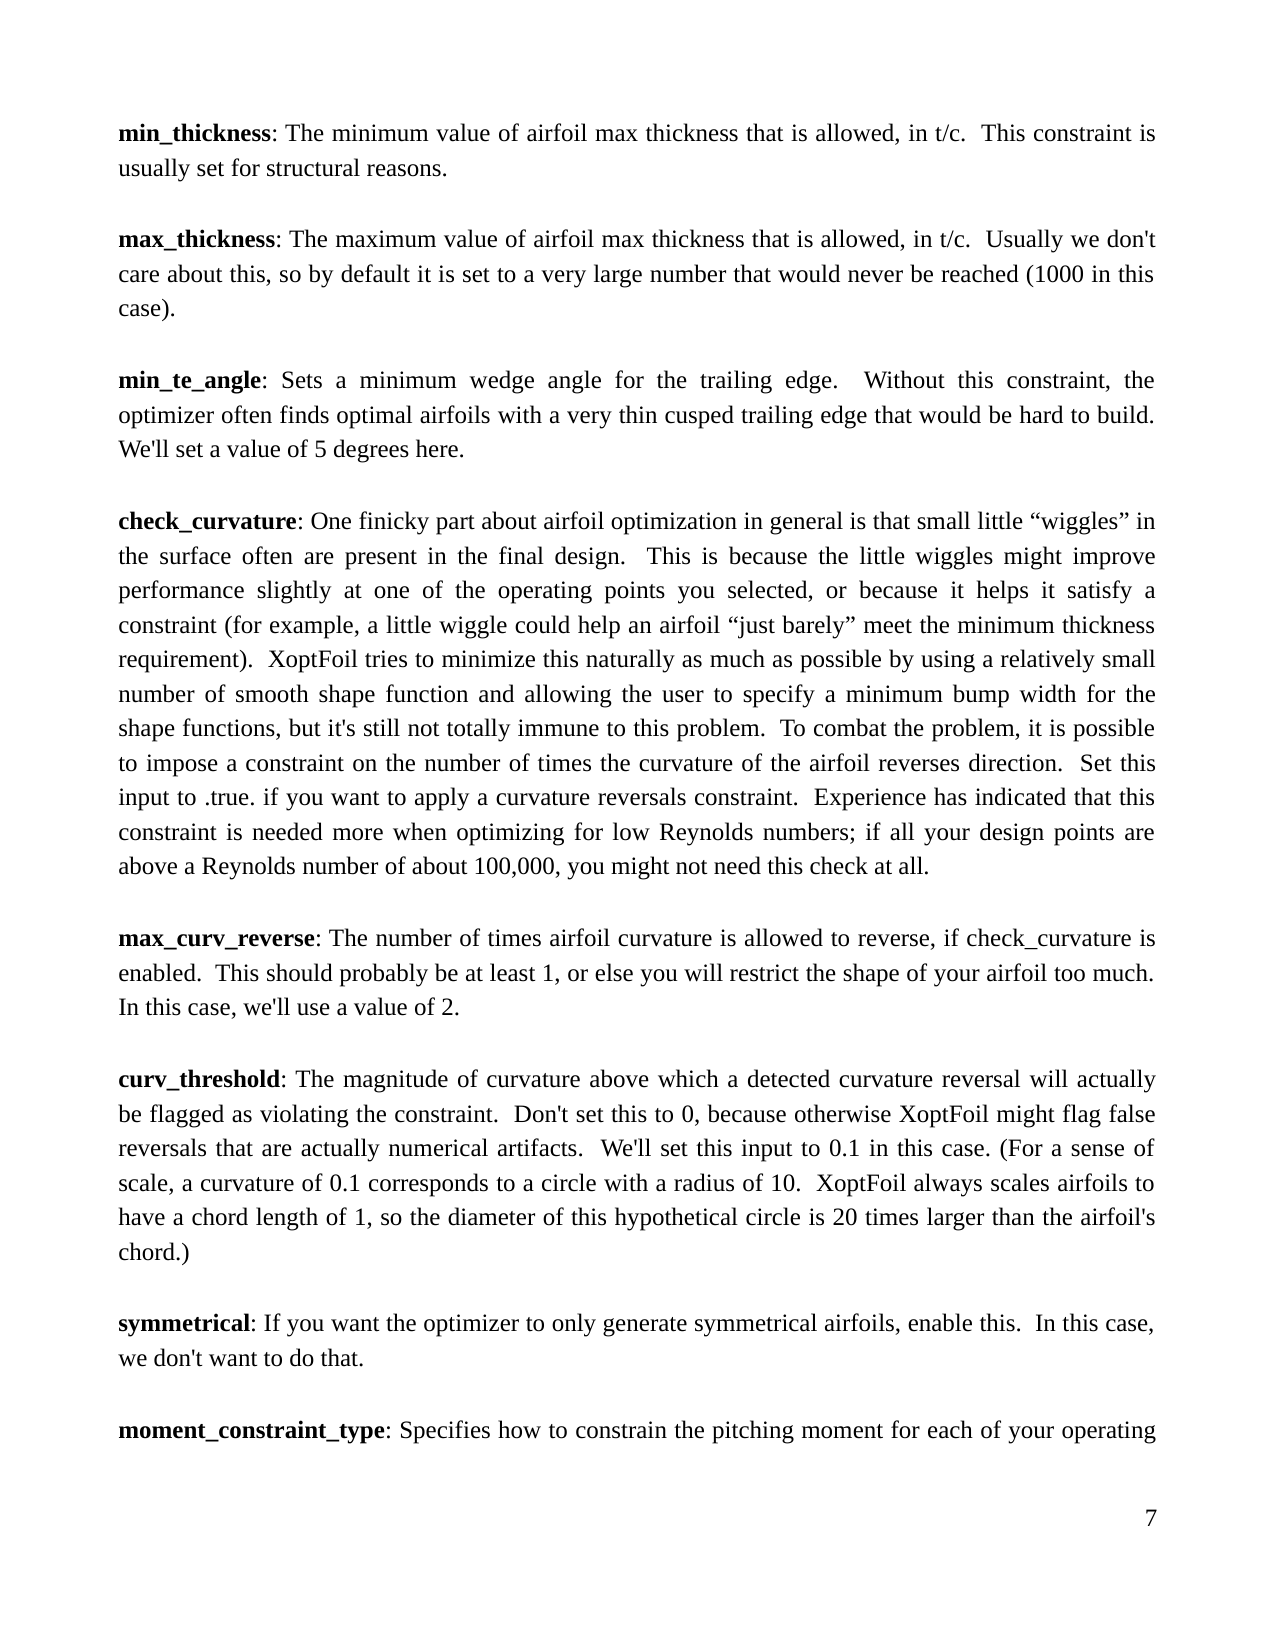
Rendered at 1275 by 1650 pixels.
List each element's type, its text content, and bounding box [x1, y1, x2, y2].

text moment_constraint_type: Specifies how to constrain the pitching moment for each of your operating [118, 1415, 1157, 1444]
text symmetrical: If you want the optimizer to only generate symmetrical airfoils, enable this. In this case, we don't want to do that. [118, 1308, 1157, 1372]
text min_thickness: The minimum value of airfoil max thickness that is allowed, in t/c. This constraint is usually set for structural reasons. [118, 118, 1157, 181]
text curv_threshold: The magnitude of curvature above which a detected curvature reversal will actually be flagged as violating the constraint. Don't set this to 0, because otherwise XoptFoil might flag false reversals that are actually numerical artifacts. We'll set this input to 0.1 in this case. (For a sense of scale, a curvature of 0.1 corresponds to a circle with a radius of 10. XoptFoil always scales airfoils to have a chord length of 1, so the diameter of this hypothetical circle is 20 times larger than the airfoil's chord.) [118, 1064, 1157, 1265]
text check_curvature: One finicky part about airfoil optimization in general is that small little “wiggles” in the surface often are present in the final design. This is because the little wiggles might improve performance slightly at one of the operating points you selected, or because it helps it satisfy a constraint (for example, a little wiggle could help an airfoil “just barely” meet the minimum thickness requirement). XoptFoil tries to minimize this naturally as much as possible by using a relatively small number of smooth shape function and allowing the user to specify a minimum bump width for the shape functions, but it's still not totally immune to this problem. To combat the problem, it is possible to impose a constraint on the number of times the curvature of the airfoil reverses direction. Set this input to .true. if you want to apply a curvature reversals constraint. Experience has indicated that this constraint is needed more when optimizing for low Reynolds numbers; if all your design points are above a Reynolds number of about 100,000, you might not need this check at all. [118, 506, 1157, 880]
text max_thickness: The maximum value of airfoil max thickness that is allowed, in t/c. Usually we don't care about this, so by default it is set to a very large number that would never be reached (1000 in this case). [118, 224, 1157, 322]
text min_te_angle: Sets a minimum wedge angle for the trailing edge. Without this constraint, the optimizer often finds optimal airfoils with a very thin cusped trailing edge that would be hard to build. We'll set a value of 5 degrees here. [118, 366, 1157, 463]
text max_curv_reverse: The number of times airfoil curvature is allowed to reverse, if check_curvature is enabled. This should probably be at least 1, or else you will restrict the shape of your airfoil too much. In this case, we'll use a value of 2. [118, 923, 1157, 1021]
